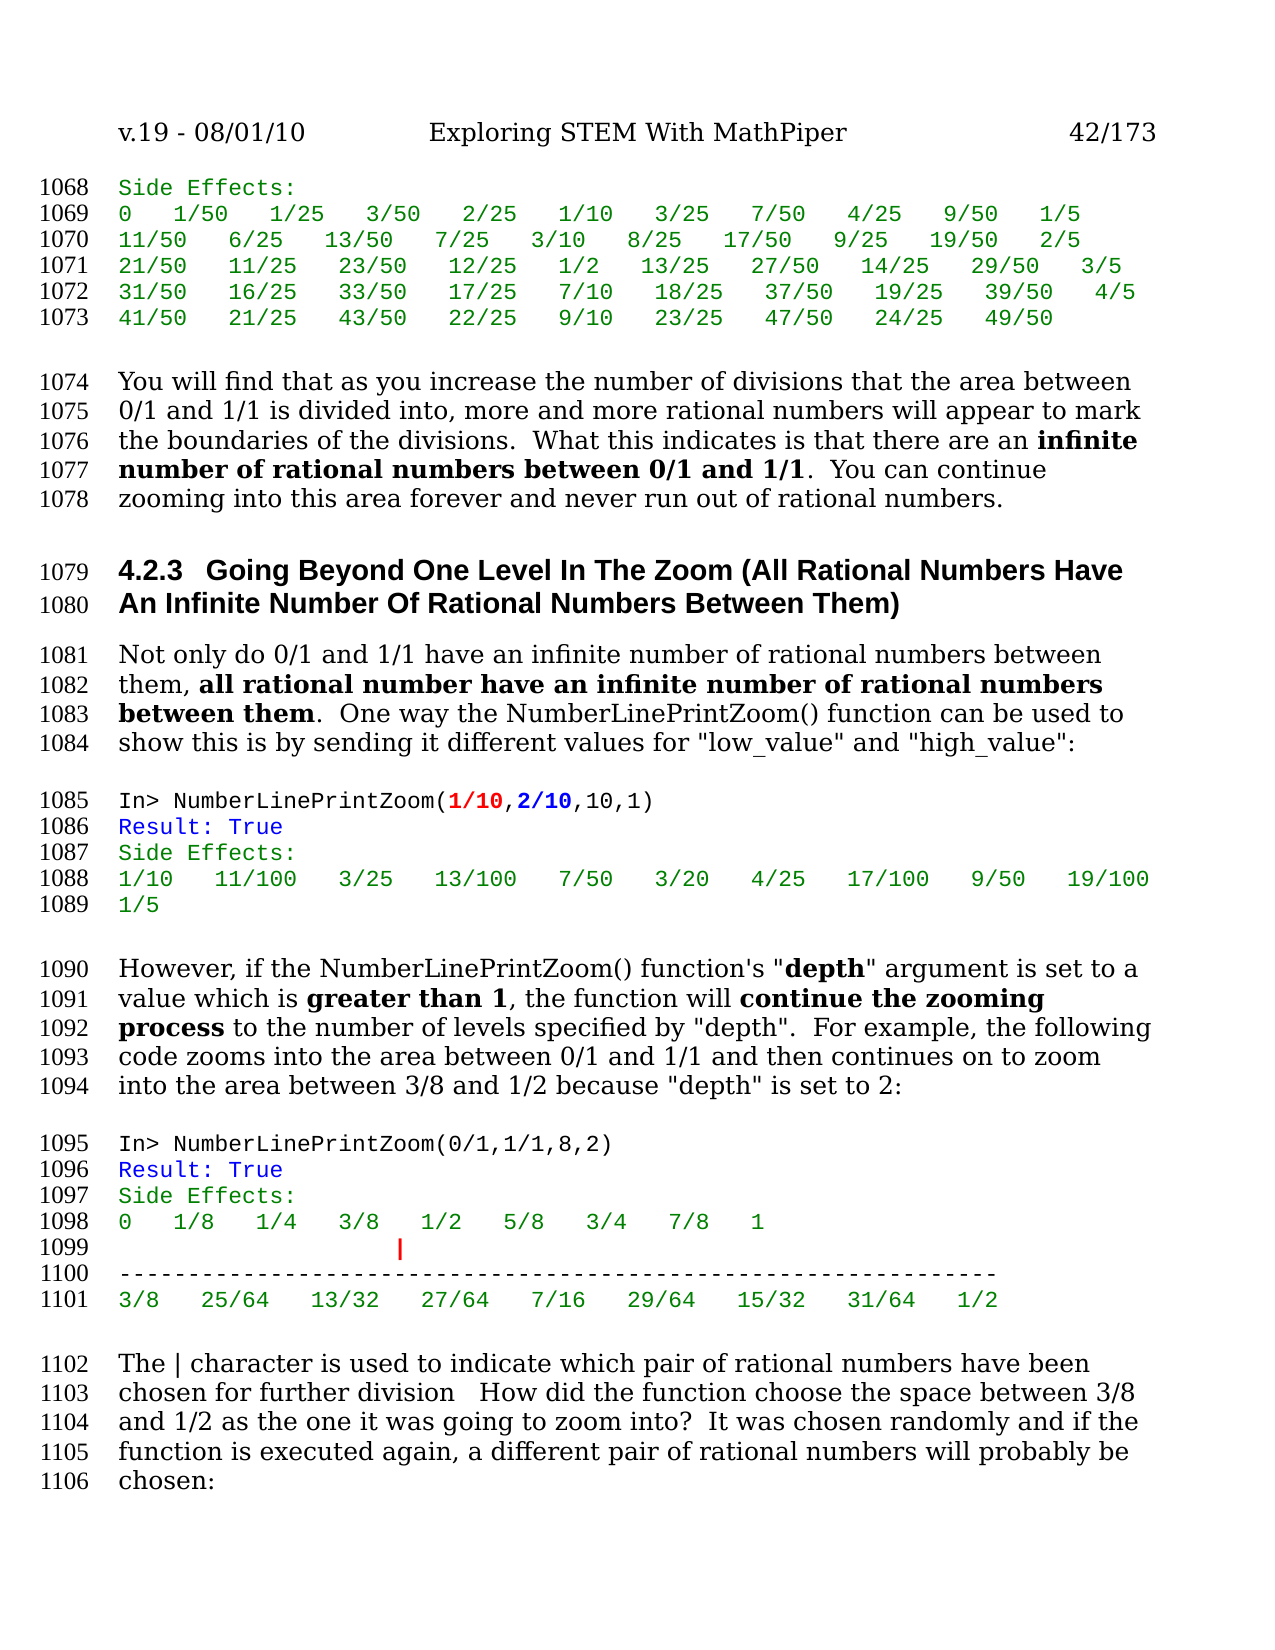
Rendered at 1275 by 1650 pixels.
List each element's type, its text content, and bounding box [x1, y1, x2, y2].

text 0 1/8 1/4 3/8 1/2 5/8 3/4 7/8 1 [118, 1211, 1157, 1236]
text ---------------------------------------------------------------- [118, 1262, 1157, 1288]
text In> NumberLinePrintZoom(1/10,2/10,10,1) [118, 790, 1157, 816]
subtitle Going Beyond One Level In The Zoom (All Rational Numbers Have An Infinite Number Of Rational Numbers Between Them) [118, 553, 1157, 620]
text 3/8 25/64 13/32 27/64 7/16 29/64 15/32 31/64 1/2 [118, 1288, 1157, 1314]
text Side Effects: [118, 842, 1157, 867]
text Not only do 0/1 and 1/1 have an infinite number of rational numbers between them, all rational number have an infinite number of rational numbers between them. One way the NumberLinePrintZoom() function can be used to show this is by sending it different values for "low_value" and "high_value": [118, 641, 1157, 758]
text 0 1/50 1/25 3/50 2/25 1/10 3/25 7/50 4/25 9/50 1/5 11/50 6/25 13/50 7/25 3/10 8/25 17/50 9/25 19/50 2/5 21/50 11/25 23/50 12/25 1/2 13/25 27/50 14/25 29/50 3/5 31/50 16/25 33/50 17/25 7/10 18/25 37/50 19/25 39/50 4/5 41/50 21/25 43/50 22/25 9/10 23/25 47/50 24/25 49/50 [118, 203, 1157, 332]
text You will find that as you increase the number of divisions that the area between 0/1 and 1/1 is divided into, more and more rational numbers will appear to mark the boundaries of the divisions. What this indicates is that there are an infinite number of rational numbers between 0/1 and 1/1. You can continue zooming into this area forever and never run out of rational numbers. [118, 367, 1157, 513]
text Side Effects: [118, 1184, 1157, 1211]
text Result: True [118, 816, 1157, 842]
text The | character is used to indicate which pair of rational numbers have been chosen for further division How did the function choose the space between 3/8 and 1/2 as the one it was going to zoom into? It was chosen randomly and if the function is executed again, a different pair of rational numbers will probably be chosen: [118, 1349, 1157, 1495]
text However, if the NumberLinePrintZoom() function's "depth" argument is set to a value which is greater than 1, the function will continue the zooming process to the number of levels specified by "depth". For example, the following code zooms into the area between 0/1 and 1/1 and then continues on to zoom into the area between 3/8 and 1/2 because "depth" is set to 2: [118, 954, 1157, 1101]
text Result: True [118, 1159, 1157, 1184]
text | [118, 1236, 1157, 1262]
text In> NumberLinePrintZoom(0/1,1/1,8,2) [118, 1133, 1157, 1159]
text 1/10 11/100 3/25 13/100 7/50 3/20 4/25 17/100 9/50 19/100 1/5 [118, 867, 1157, 919]
text Side Effects: [118, 177, 1157, 203]
